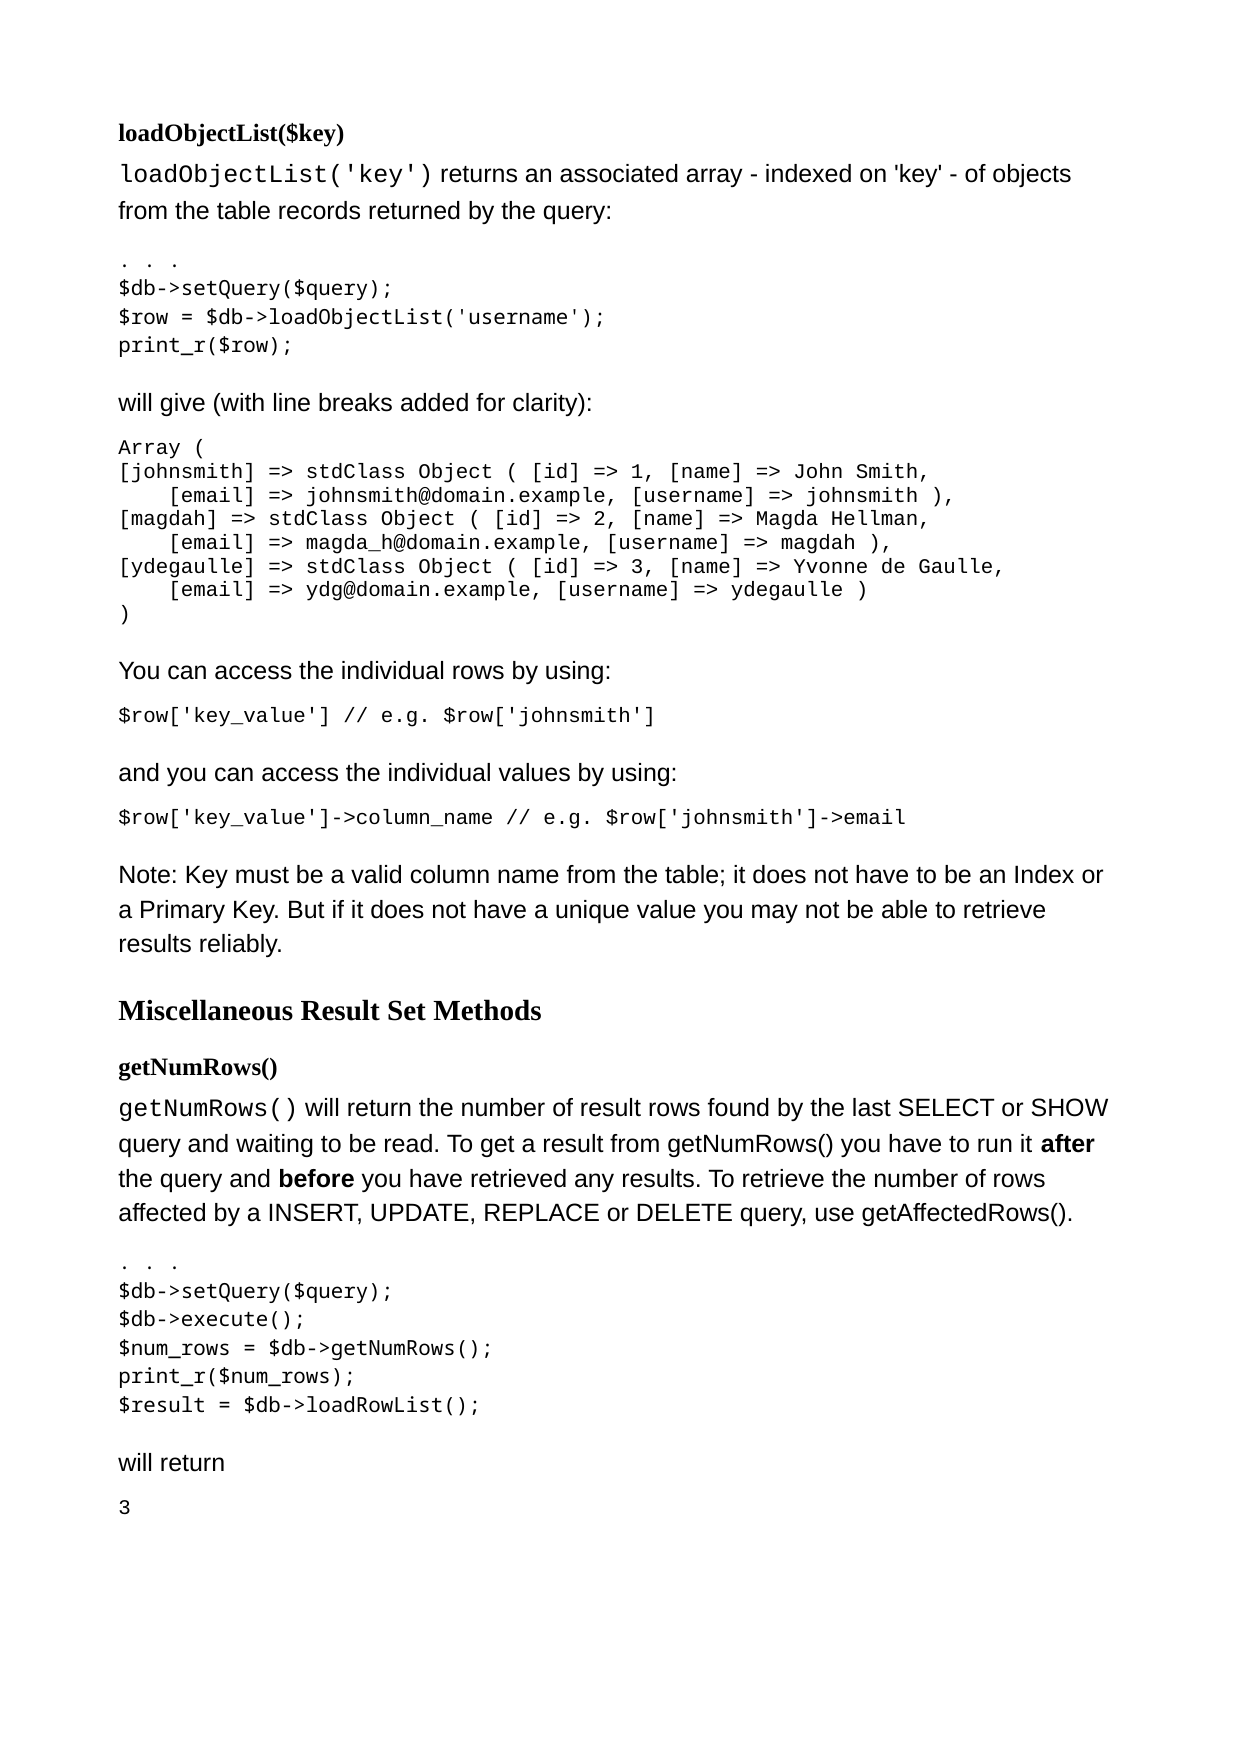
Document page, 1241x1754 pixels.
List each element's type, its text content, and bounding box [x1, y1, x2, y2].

text [johnsmith] => stdClass Object ( [id] => 1, [name] => John Smith, [118, 461, 1122, 485]
text $num_rows = $db->getNumRows(); [118, 1333, 1122, 1361]
text 3 [118, 1497, 1122, 1520]
subtitle getNumRows() [118, 1052, 1122, 1080]
text $row['key_value'] // e.g. $row['johnsmith'] [118, 705, 1122, 729]
text print_r($num_rows); [118, 1361, 1122, 1390]
text . . . [118, 245, 1122, 273]
text and you can access the individual values by using: [118, 758, 1122, 787]
text . . . [118, 1247, 1122, 1276]
text $row['key_value']->column_name // e.g. $row['johnsmith']->email [118, 807, 1122, 831]
text [email] => magda_h@domain.example, [username] => magdah ), [118, 532, 1122, 556]
subtitle loadObjectList($key) [118, 118, 1122, 147]
text Note: Key must be a valid column name from the table; it does not have to be an Index or a Primary Key. But if it does not have a unique value you may not be able to retrieve results reliably. [118, 860, 1122, 958]
text $db->setQuery($query); [118, 273, 1122, 302]
text You can access the individual rows by using: [118, 656, 1122, 685]
text getNumRows() will return the number of result rows found by the last SELECT or SHOW query and waiting to be read. To get a result from getNumRows() you have to run it after the query and before you have retrieved any results. To retrieve the number of rows affected by a INSERT, UPDATE, REPLACE or DELETE query, use getAffectedRows(). [118, 1093, 1122, 1227]
text $result = $db->loadRowList(); [118, 1390, 1122, 1418]
text [magdah] => stdClass Object ( [id] => 2, [name] => Magda Hellman, [118, 508, 1122, 532]
text $db->setQuery($query); [118, 1276, 1122, 1304]
text loadObjectList('key') returns an associated array - indexed on 'key' - of objects from the table records returned by the query: [118, 159, 1122, 225]
text [ydegaulle] => stdClass Object ( [id] => 3, [name] => Yvonne de Gaulle, [118, 556, 1122, 579]
text Array ( [118, 437, 1122, 461]
text [email] => johnsmith@domain.example, [username] => johnsmith ), [118, 485, 1122, 508]
text print_r($row); [118, 330, 1122, 359]
text $row = $db->loadObjectList('username'); [118, 302, 1122, 330]
text $db->execute(); [118, 1304, 1122, 1333]
text will give (with line breaks added for clarity): [118, 388, 1122, 417]
subtitle Miscellaneous Result Set Methods [118, 993, 1122, 1027]
text ) [118, 603, 1122, 627]
text [email] => ydg@domain.example, [username] => ydegaulle ) [118, 579, 1122, 603]
text will return [118, 1448, 1122, 1476]
